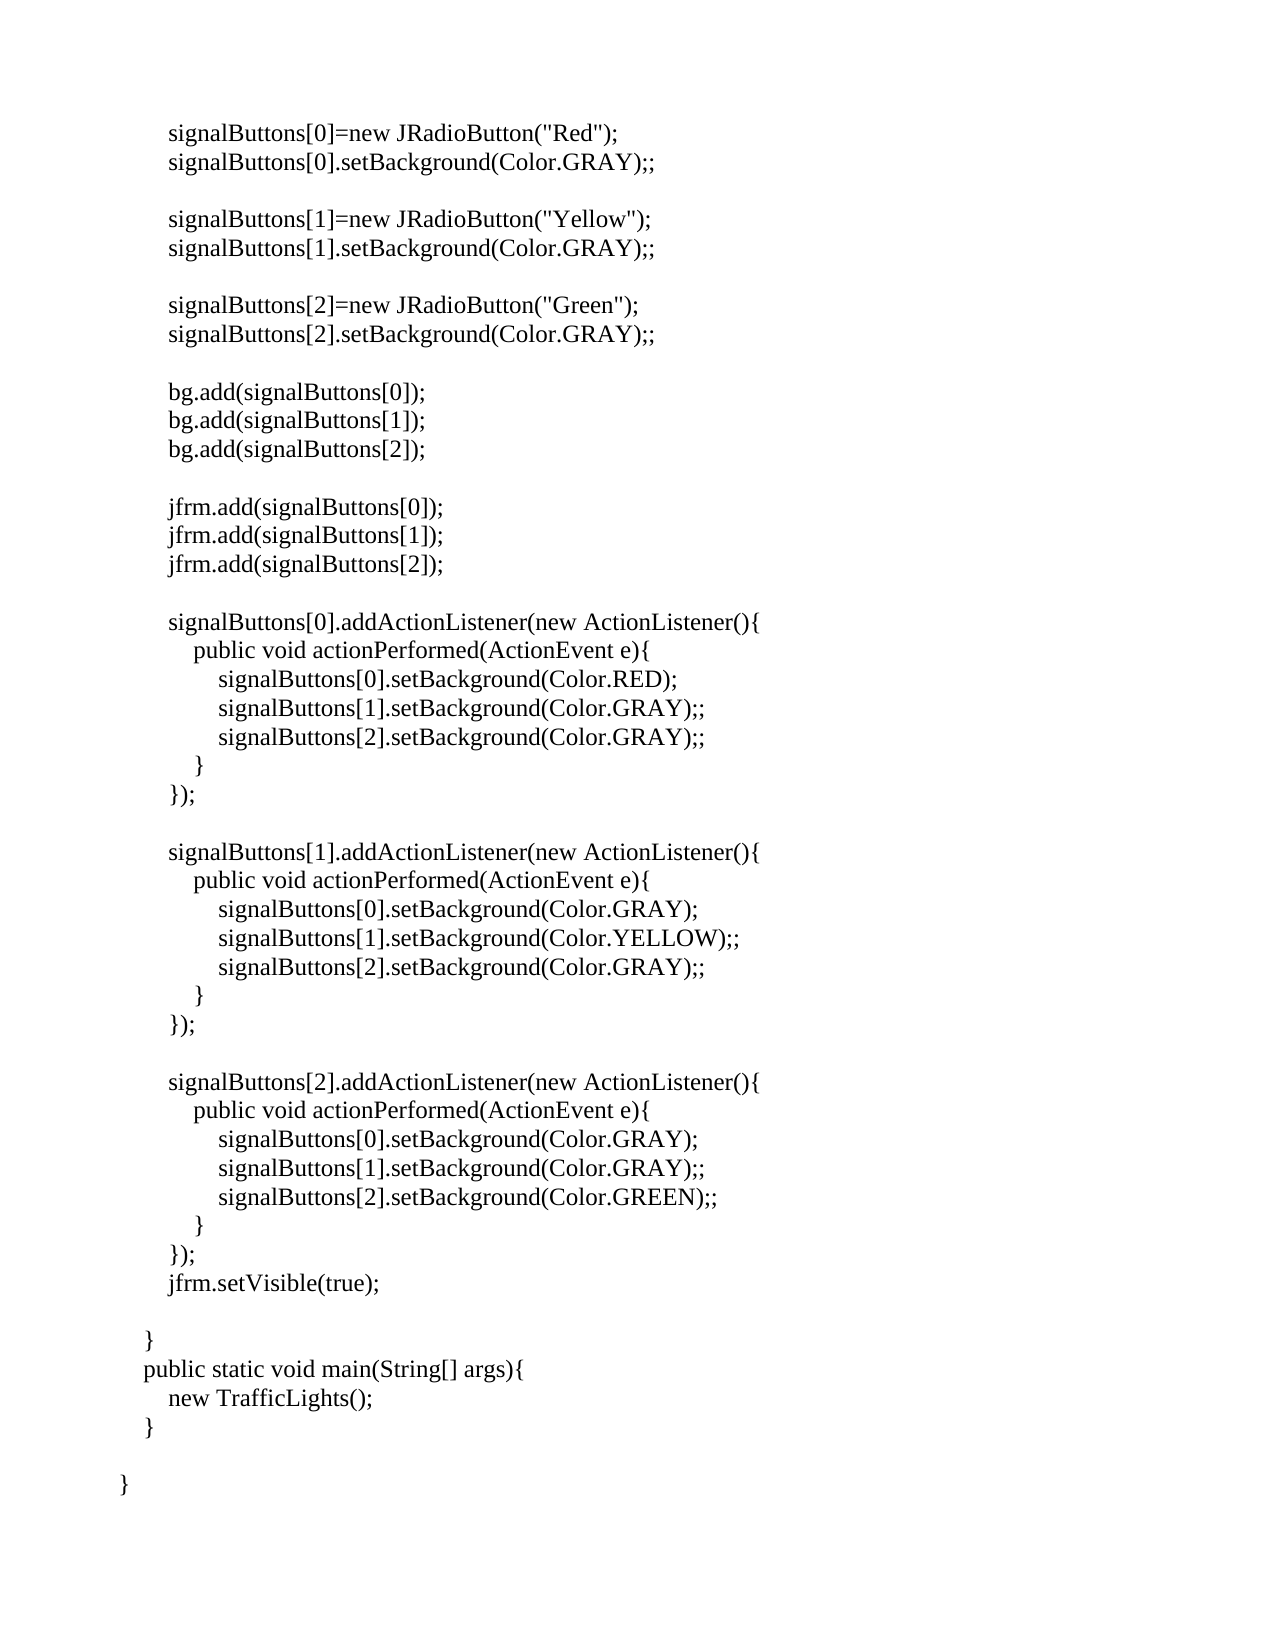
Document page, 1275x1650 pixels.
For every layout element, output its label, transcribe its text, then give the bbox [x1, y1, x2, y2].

text bg.add(signalButtons[1]); [118, 406, 1157, 434]
text signalButtons[0].setBackground(Color.GRAY); [118, 1124, 1157, 1153]
text signalButtons[2]=new JRadioButton("Green"); [118, 291, 1157, 319]
text signalButtons[2].addActionListener(new ActionListener(){ [118, 1067, 1157, 1096]
text signalButtons[2].setBackground(Color.GRAY);; [118, 952, 1157, 981]
text signalButtons[0].setBackground(Color.GRAY); [118, 894, 1157, 923]
text signalButtons[1].setBackground(Color.GRAY);; [118, 1153, 1157, 1182]
text public void actionPerformed(ActionEvent e){ [118, 636, 1157, 664]
text }); [118, 1009, 1157, 1038]
text }); [118, 1239, 1157, 1268]
text }); [118, 779, 1157, 808]
text signalButtons[1]=new JRadioButton("Yellow"); [118, 204, 1157, 233]
text signalButtons[0].setBackground(Color.RED); [118, 664, 1157, 693]
text bg.add(signalButtons[0]); [118, 377, 1157, 406]
text signalButtons[2].setBackground(Color.GRAY);; [118, 722, 1157, 751]
text } [118, 981, 1157, 1009]
text } [118, 1211, 1157, 1239]
text signalButtons[2].setBackground(Color.GREEN);; [118, 1182, 1157, 1211]
text signalButtons[0]=new JRadioButton("Red"); [118, 118, 1157, 147]
text } [118, 1412, 1157, 1441]
text public void actionPerformed(ActionEvent e){ [118, 1096, 1157, 1124]
text jfrm.add(signalButtons[0]); [118, 492, 1157, 521]
text public static void main(String[] args){ [118, 1354, 1157, 1383]
text signalButtons[1].addActionListener(new ActionListener(){ [118, 837, 1157, 866]
text } [118, 1326, 1157, 1354]
text signalButtons[1].setBackground(Color.YELLOW);; [118, 923, 1157, 952]
text } [118, 1469, 1157, 1498]
text signalButtons[2].setBackground(Color.GRAY);; [118, 319, 1157, 348]
text signalButtons[1].setBackground(Color.GRAY);; [118, 693, 1157, 722]
text jfrm.setVisible(true); [118, 1268, 1157, 1297]
text signalButtons[0].addActionListener(new ActionListener(){ [118, 607, 1157, 636]
text } [118, 751, 1157, 779]
text new TrafficLights(); [118, 1383, 1157, 1412]
text signalButtons[1].setBackground(Color.GRAY);; [118, 233, 1157, 262]
text signalButtons[0].setBackground(Color.GRAY);; [118, 147, 1157, 176]
text jfrm.add(signalButtons[1]); [118, 521, 1157, 549]
text public void actionPerformed(ActionEvent e){ [118, 866, 1157, 894]
text bg.add(signalButtons[2]); [118, 434, 1157, 463]
text jfrm.add(signalButtons[2]); [118, 549, 1157, 578]
